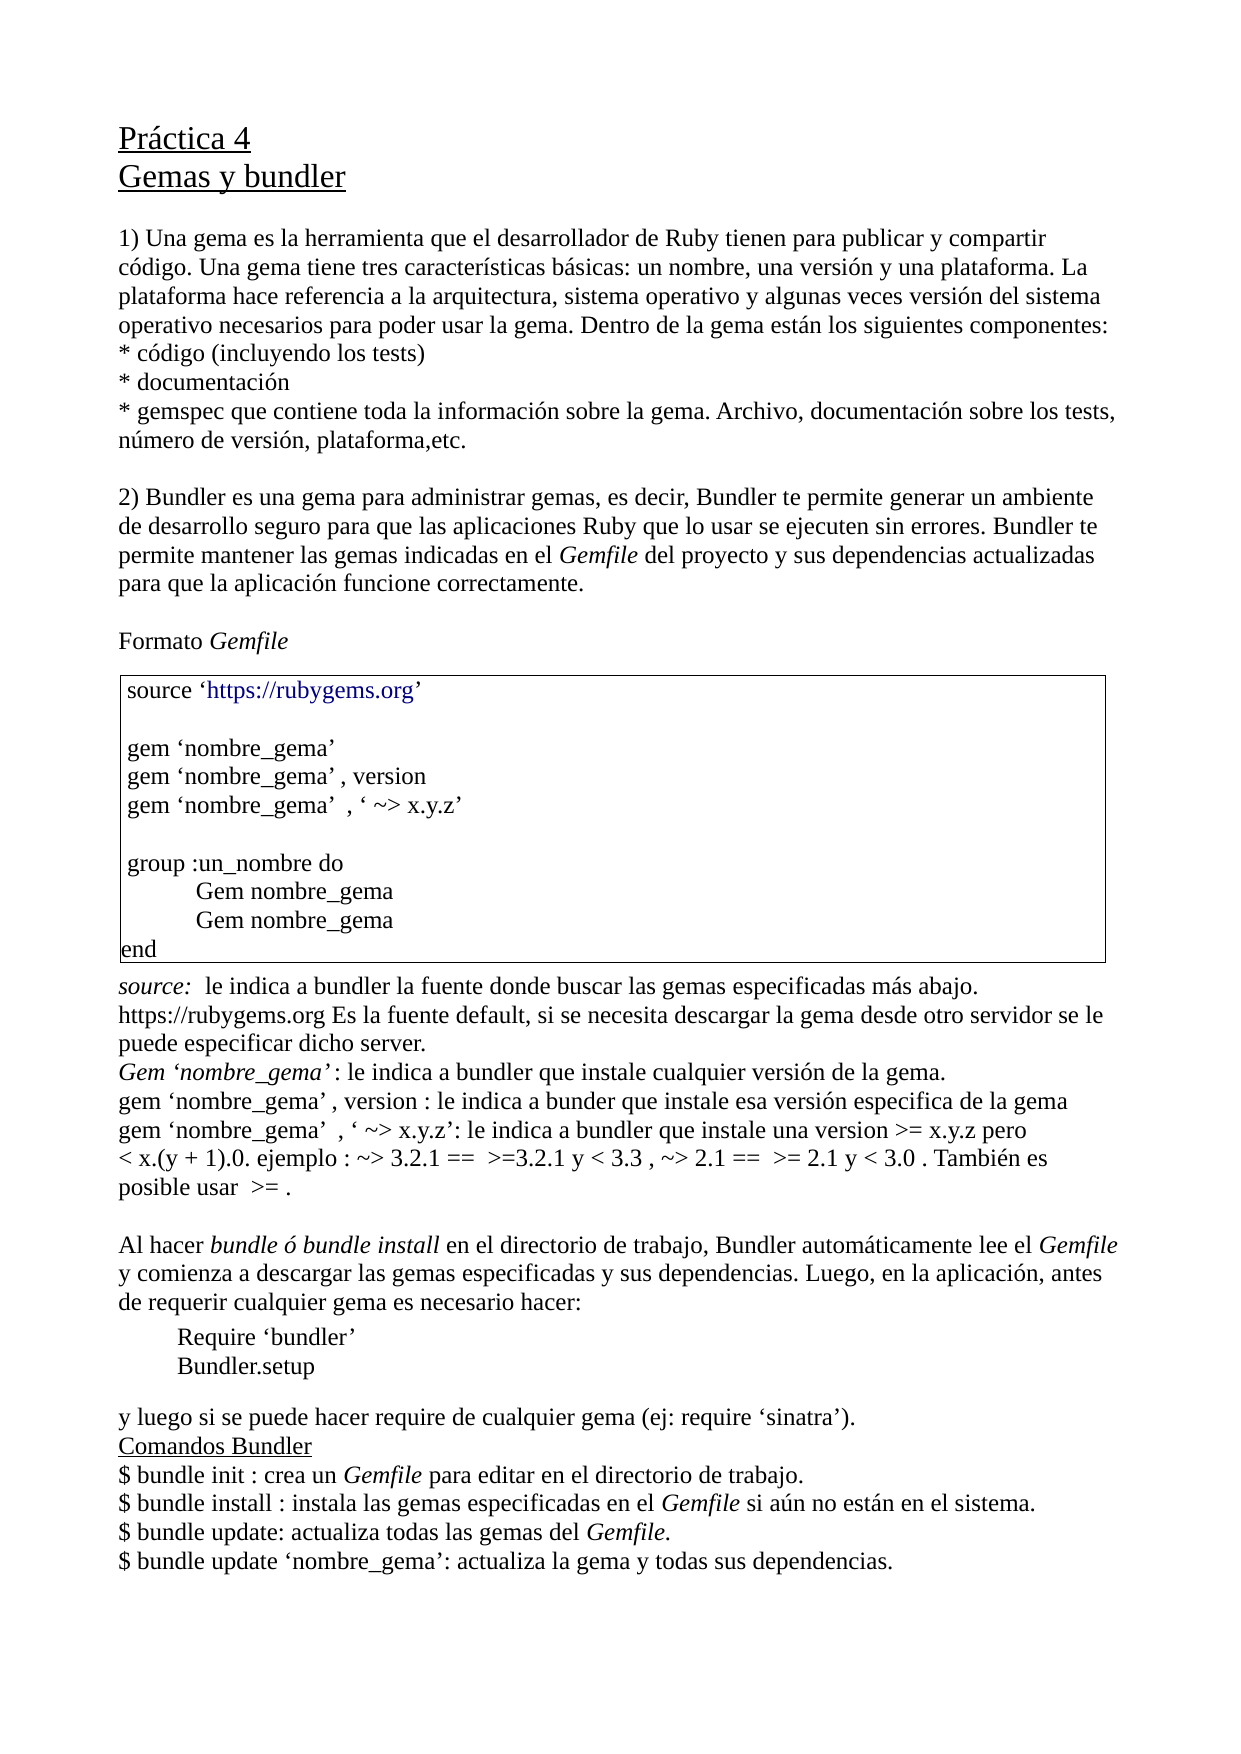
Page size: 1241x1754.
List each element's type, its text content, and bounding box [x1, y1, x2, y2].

text * código (incluyendo los tests) [118, 338, 1122, 367]
text Gemas y bundler [118, 156, 1122, 195]
text y luego si se puede hacer require de cualquier gema (ej: require ‘sinatra’). [118, 1402, 1122, 1431]
text $ bundle init : crea un Gemfile para editar en el directorio de trabajo. [118, 1460, 1122, 1488]
text 1) Una gema es la herramienta que el desarrollador de Ruby tienen para publicar y compartir código. Una gema tiene tres características básicas: un nombre, una versión y una plataforma. La plataforma hace referencia a la arquitectura, sistema operativo y algunas veces versión del sistema operativo necesarios para poder usar la gema. Dentro de la gema están los siguientes componentes: [118, 223, 1122, 338]
text * documentación [118, 367, 1122, 396]
text gem ‘nombre_gema’ , ‘ ~> x.y.z’: le indica a bundler que instale una version >= x.y.z pero [118, 1115, 1122, 1143]
text 2) Bundler es una gema para administrar gemas, es decir, Bundler te permite generar un ambiente de desarrollo seguro para que las aplicaciones Ruby que lo usar se ejecuten sin errores. Bundler te permite mantener las gemas indicadas en el Gemfile del proyecto y sus dependencias actualizadas para que la aplicación funcione correctamente. [118, 482, 1122, 597]
text Al hacer bundle ó bundle install en el directorio de trabajo, Bundler automáticamente lee el Gemfile y comienza a descargar las gemas especificadas y sus dependencias. Luego, en la aplicación, antes de requerir cualquier gema es necesario hacer: [118, 1230, 1122, 1316]
text $ bundle install : instala las gemas especificadas en el Gemfile si aún no están en el sistema. [118, 1488, 1122, 1517]
text $ bundle update: actualiza todas las gemas del Gemfile. [118, 1517, 1122, 1546]
text Formato Gemfile [118, 626, 1122, 655]
text gem ‘nombre_gema’ , version : le indica a bunder que instale esa versión especifica de la gema [118, 1086, 1122, 1115]
text $ bundle update ‘nombre_gema’: actualiza la gema y todas sus dependencias. [118, 1546, 1122, 1575]
text Comandos Bundler [118, 1431, 1122, 1460]
text source: le indica a bundler la fuente donde buscar las gemas especificadas más abajo. https://rubygems.org Es la fuente default, si se necesita descargar la gema desde otro servidor se le puede especificar dicho server. [118, 971, 1122, 1057]
text Práctica 4 [118, 118, 1122, 156]
text < x.(y + 1).0. ejemplo : ~> 3.2.1 == >=3.2.1 y < 3.3 , ~> 2.1 == >= 2.1 y < 3.0 . También es posible usar >= . [118, 1143, 1122, 1201]
text * gemspec que contiene toda la información sobre la gema. Archivo, documentación sobre los tests, número de versión, plataforma,etc. [118, 396, 1122, 453]
text Gem ‘nombre_gema’ : le indica a bundler que instale cualquier versión de la gema. [118, 1057, 1122, 1086]
